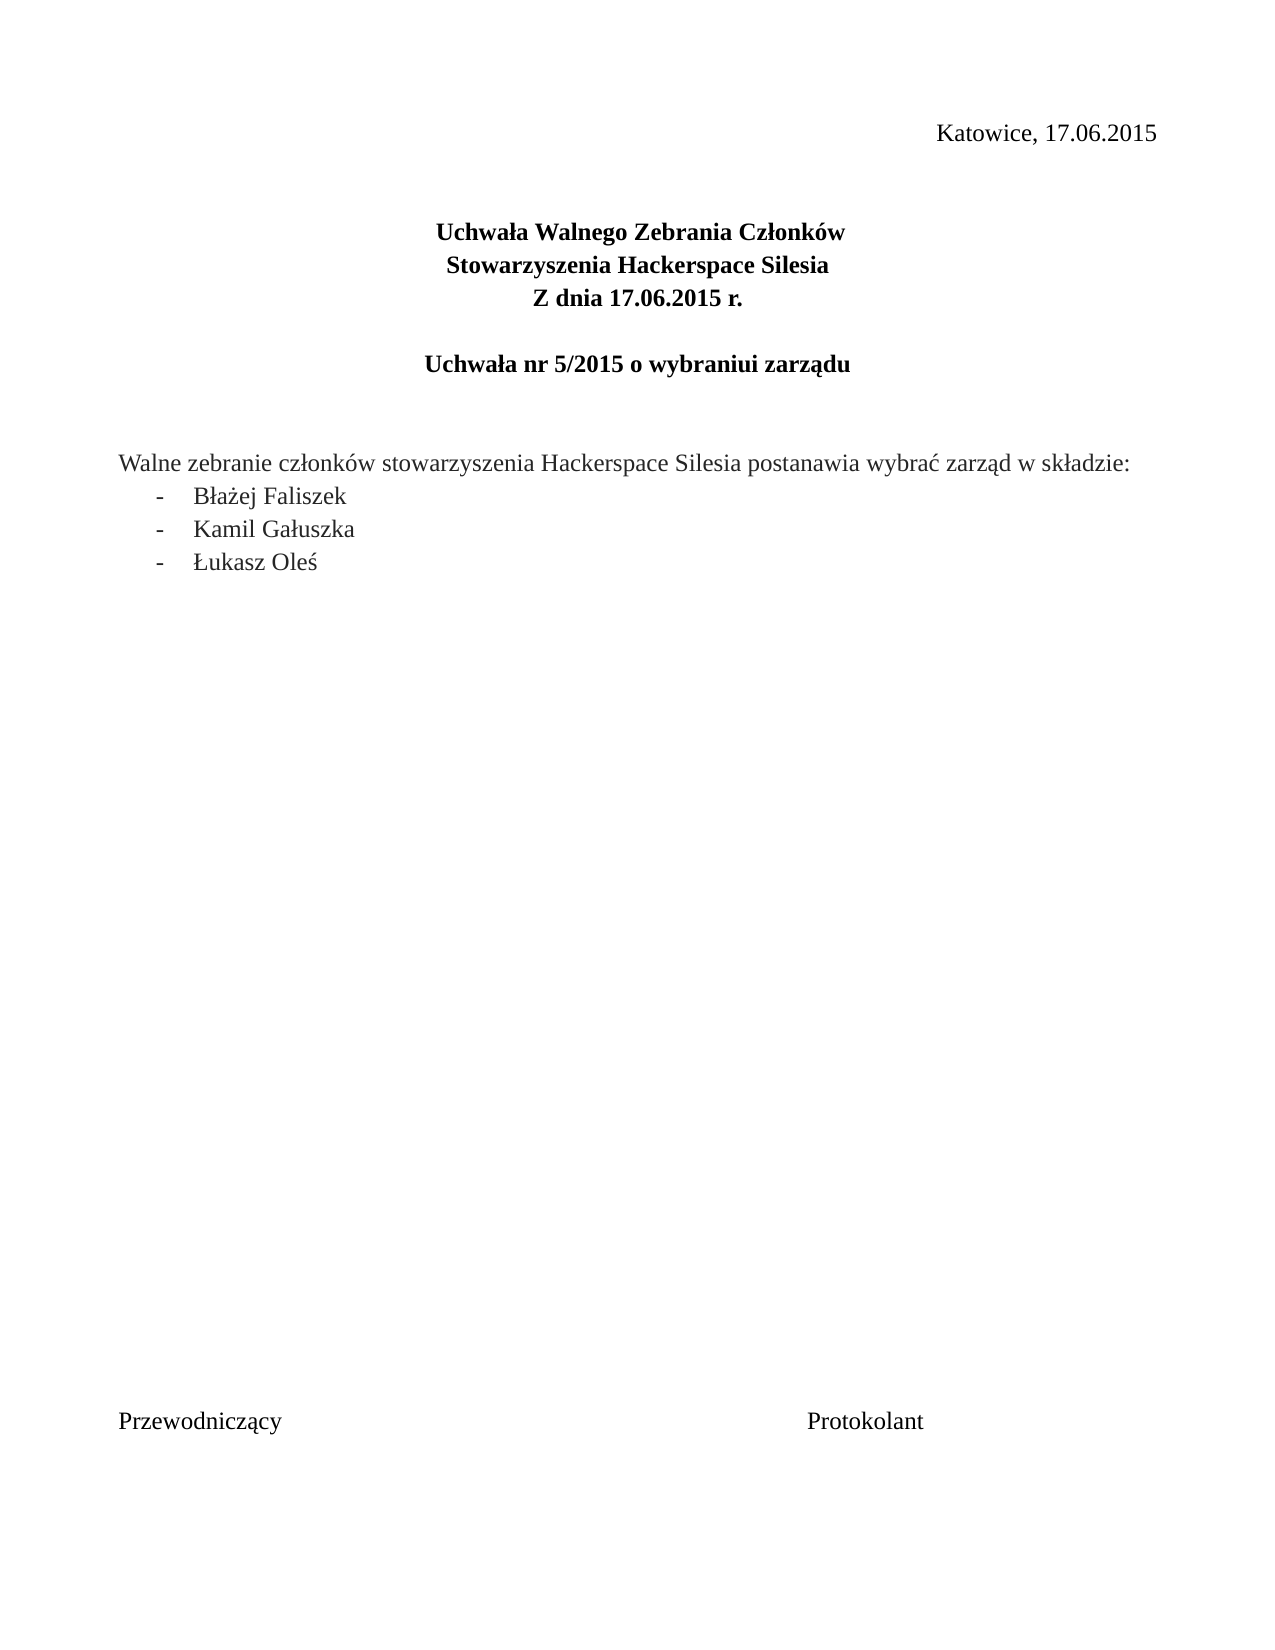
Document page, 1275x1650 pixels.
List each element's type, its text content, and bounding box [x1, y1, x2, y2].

text Walne zebranie członków stowarzyszenia Hackerspace Silesia postanawia wybrać zarząd w składzie: [118, 448, 1157, 477]
text Katowice, 17.06.2015 [118, 118, 1157, 147]
text Z dnia 17.06.2015 r. [118, 283, 1157, 312]
list Łukasz Oleś [156, 547, 1157, 576]
list Błażej Faliszek [156, 481, 1157, 510]
text Stowarzyszenia Hackerspace Silesia [118, 250, 1157, 279]
text Uchwała nr 5/2015 o wybraniui zarządu [118, 349, 1157, 378]
list Kamil Gałuszka [156, 514, 1157, 543]
text Przewodniczący Protokolant [118, 1406, 1157, 1435]
text Uchwała Walnego Zebrania Członków [118, 217, 1157, 246]
